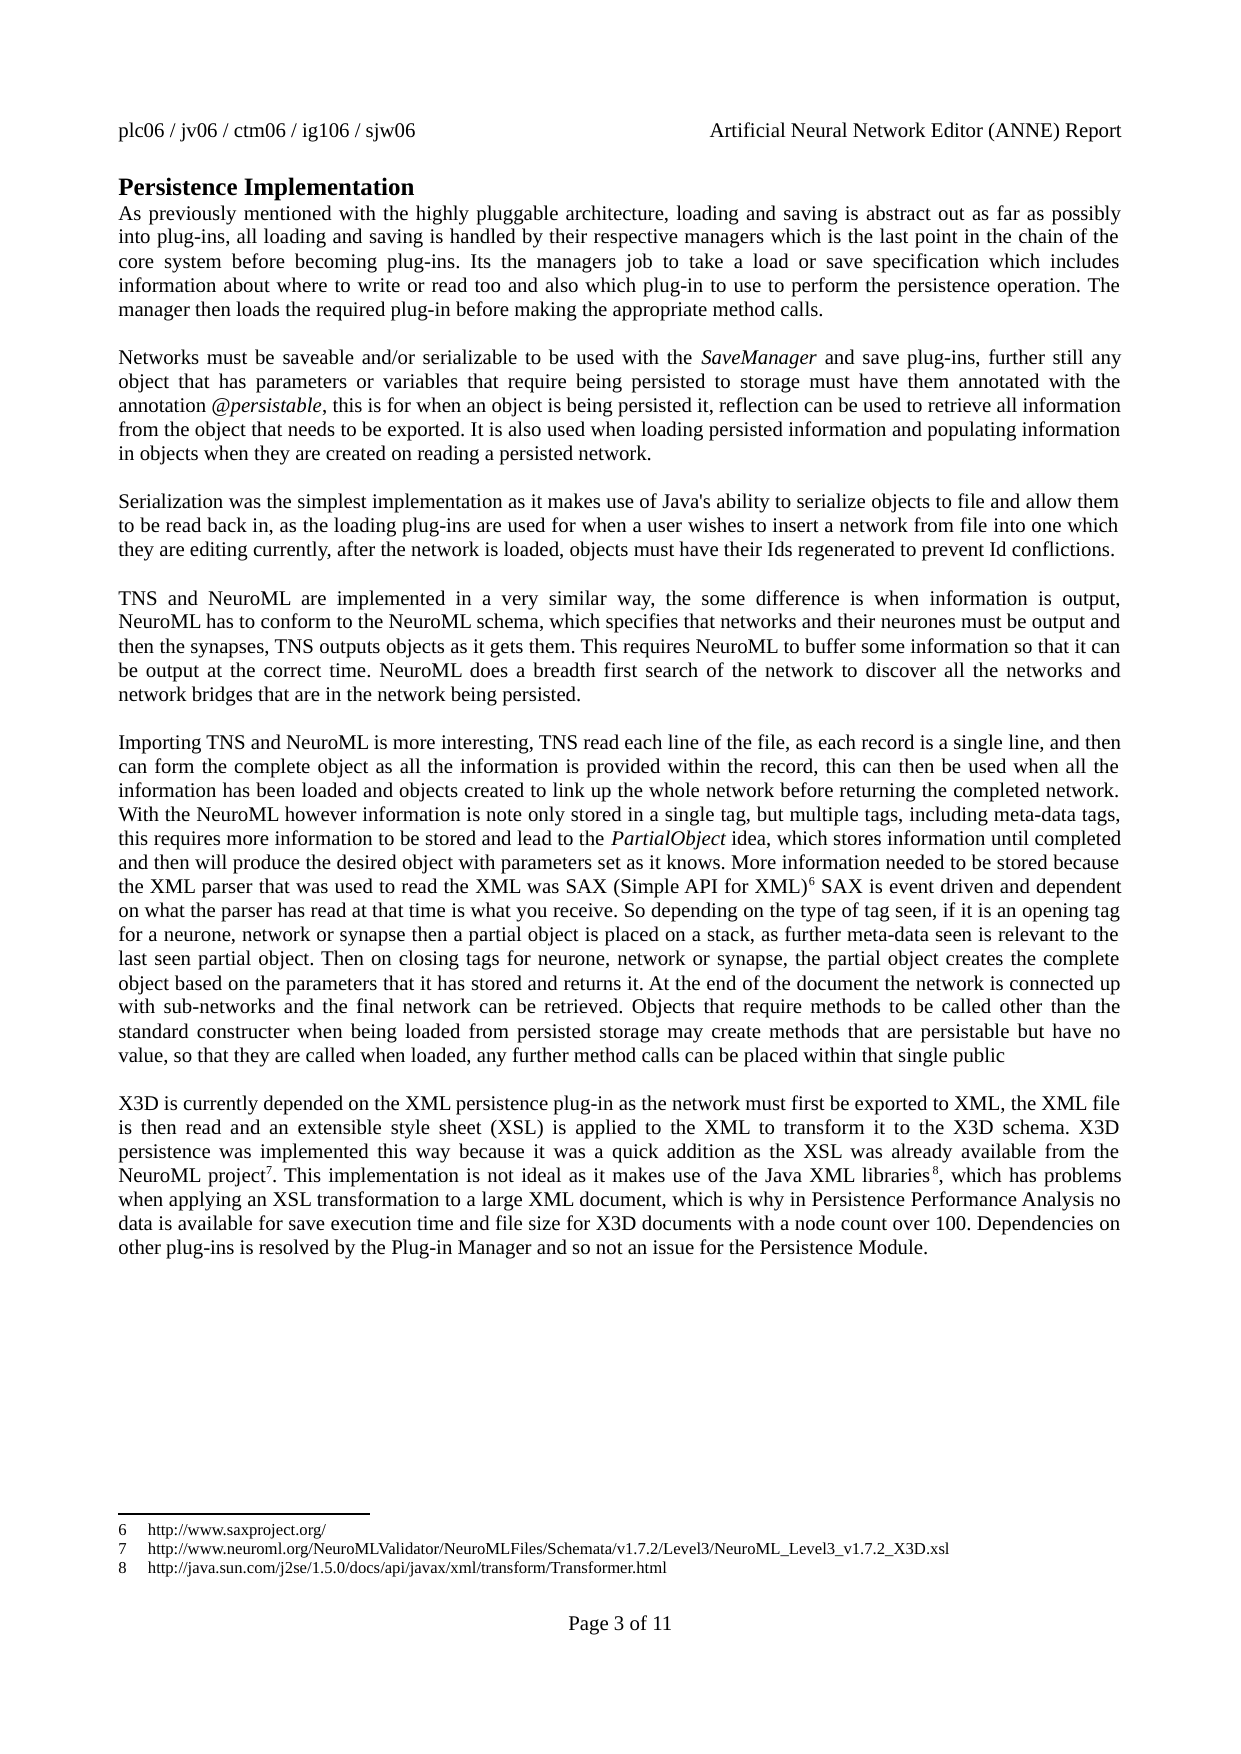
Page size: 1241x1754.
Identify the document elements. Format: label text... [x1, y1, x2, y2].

text Serialization was the simplest implementation as it makes use of Java's ability to serialize objects to file and allow them to be read back in, as the loading plug-ins are used for when a user wishes to insert a network from file into one which they are editing currently, after the network is loaded, objects must have their Ids regenerated to prevent Id conflictions. [118, 489, 1122, 561]
text X3D is currently depended on the XML persistence plug-in as the network must first be exported to XML, the XML file is then read and an extensible style sheet (XSL) is applied to the XML to transform it to the X3D schema. X3D persistence was implemented this way because it was a quick addition as the XSL was already available from the NeuroML project. This implementation is not ideal as it makes use of the Java XML libraries, which has problems when applying an XSL transformation to a large XML document, which is why in Persistence Performance Analysis no data is available for save execution time and file size for X3D documents with a node count over 100. Dependencies on other plug-ins is resolved by the Plug-in Manager and so not an issue for the Persistence Module. [118, 1091, 1122, 1259]
text http://www.neuroml.org/NeuroMLValidator/NeuroMLFiles/Schemata/v1.7.2/Level3/NeuroML_Level3_v1.7.2_X3D.xsl [118, 1539, 1122, 1558]
text Importing TNS and NeuroML is more interesting, TNS read each line of the file, as each record is a single line, and then can form the complete object as all the information is provided within the record, this can then be used when all the information has been loaded and objects created to link up the whole network before returning the completed network. With the NeuroML however information is note only stored in a single tag, but multiple tags, including meta-data tags, this requires more information to be stored and lead to the PartialObject idea, which stores information until completed and then will produce the desired object with parameters set as it knows. More information needed to be stored because the XML parser that was used to read the XML was SAX (Simple API for XML) SAX is event driven and dependent on what the parser has read at that time is what you receive. So depending on the type of tag seen, if it is an opening tag for a neurone, network or synapse then a partial object is placed on a stack, as further meta-data seen is relevant to the last seen partial object. Then on closing tags for neurone, network or synapse, the partial object creates the complete object based on the parameters that it has stored and returns it. At the end of the document the network is connected up with sub-networks and the final network can be retrieved. Objects that require methods to be called other than the standard constructer when being loaded from persisted storage may create methods that are persistable but have no value, so that they are called when loaded, any further method calls can be placed within that single public [118, 730, 1122, 1067]
text Networks must be saveable and/or serializable to be used with the SaveManager and save plug-ins, further still any object that has parameters or variables that require being persisted to storage must have them annotated with the annotation @persistable, this is for when an object is being persisted it, reflection can be used to retrieve all information from the object that needs to be exported. It is also used when loading persisted information and populating information in objects when they are created on reading a persisted network. [118, 345, 1122, 465]
text http://www.saxproject.org/ [118, 1520, 1122, 1539]
text TNS and NeuroML are implemented in a very similar way, the some difference is when information is output, NeuroML has to conform to the NeuroML schema, which specifies that networks and their neurones must be output and then the synapses, TNS outputs objects as it gets them. This requires NeuroML to buffer some information so that it can be output at the correct time. NeuroML does a breadth first search of the network to discover all the networks and network bridges that are in the network being persisted. [118, 585, 1122, 706]
text Persistence Implementation [118, 172, 1122, 200]
text http://java.sun.com/j2se/1.5.0/docs/api/javax/xml/transform/Transformer.html [118, 1558, 1122, 1577]
text As previously mentioned with the highly pluggable architecture, loading and saving is abstract out as far as possibly into plug-ins, all loading and saving is handled by their respective managers which is the last point in the chain of the core system before becoming plug-ins. Its the managers job to take a load or save specification which includes information about where to write or read too and also which plug-in to use to perform the persistence operation. The manager then loads the required plug-in before making the appropriate method calls. [118, 200, 1122, 321]
